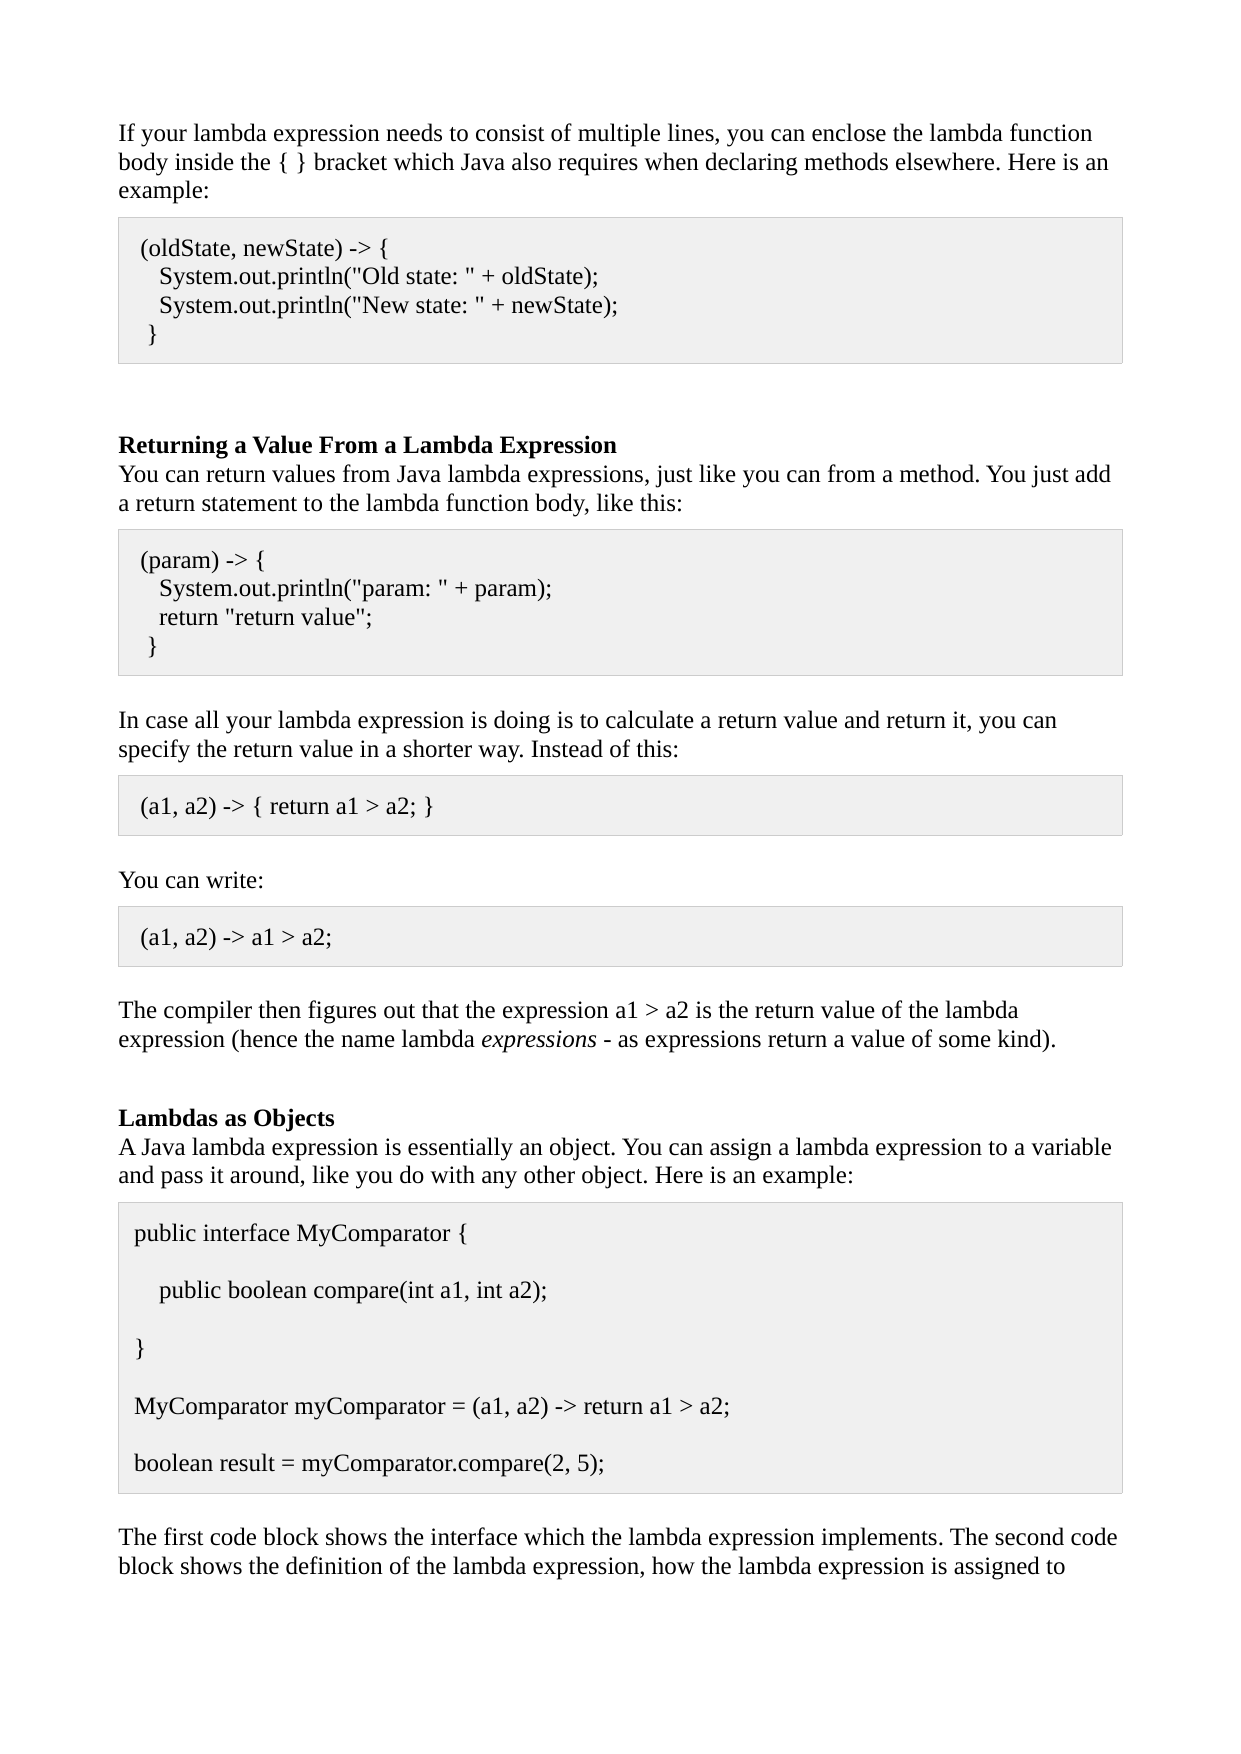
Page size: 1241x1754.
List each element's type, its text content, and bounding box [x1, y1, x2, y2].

subtitle Returning a Value From a Lambda Expression [118, 430, 1122, 459]
text public boolean compare(int a1, int a2); [119, 1259, 1122, 1288]
text (a1, a2) -> a1 > a2; [119, 907, 1122, 966]
text } [119, 1317, 1122, 1361]
text System.out.println("param: " + param); [119, 558, 1122, 587]
text You can return values from Java lambda expressions, just like you can from a method. You just add a return statement to the lambda function body, like this: [118, 459, 1122, 517]
text In case all your lambda expression is doing is to calculate a return value and return it, you can specify the return value in a shorter way. Instead of this: [118, 705, 1122, 762]
text You can write: [118, 865, 1122, 893]
text The first code block shows the interface which the lambda expression implements. The second code block shows the definition of the lambda expression, how the lambda expression is assigned to [118, 1522, 1122, 1580]
text boolean result = myComparator.compare(2, 5); [119, 1433, 1122, 1493]
text The compiler then figures out that the expression a1 > a2 is the return value of the lambda expression (hence the name lambda expressions - as expressions return a value of some kind). [118, 996, 1122, 1053]
text (param) -> { [119, 530, 1122, 558]
text (a1, a2) -> { return a1 > a2; } [119, 776, 1122, 835]
text (oldState, newState) -> { [119, 218, 1122, 246]
subtitle Lambdas as Objects [118, 1103, 1122, 1132]
text MyComparator myComparator = (a1, a2) -> return a1 > a2; [119, 1375, 1122, 1404]
text A Java lambda expression is essentially an object. You can assign a lambda expression to a variable and pass it around, like you do with any other object. Here is an example: [118, 1132, 1122, 1189]
text If your lambda expression needs to consist of multiple lines, you can enclose the lambda function body inside the { } bracket which Java also requires when declaring methods elsewhere. Here is an example: [118, 118, 1122, 204]
text return "return value"; [119, 587, 1122, 615]
text System.out.println("Old state: " + oldState); [119, 246, 1122, 274]
text System.out.println("New state: " + newState); [119, 274, 1122, 303]
text public interface MyComparator { [119, 1203, 1122, 1231]
text } [119, 615, 1122, 675]
text } [119, 303, 1122, 363]
